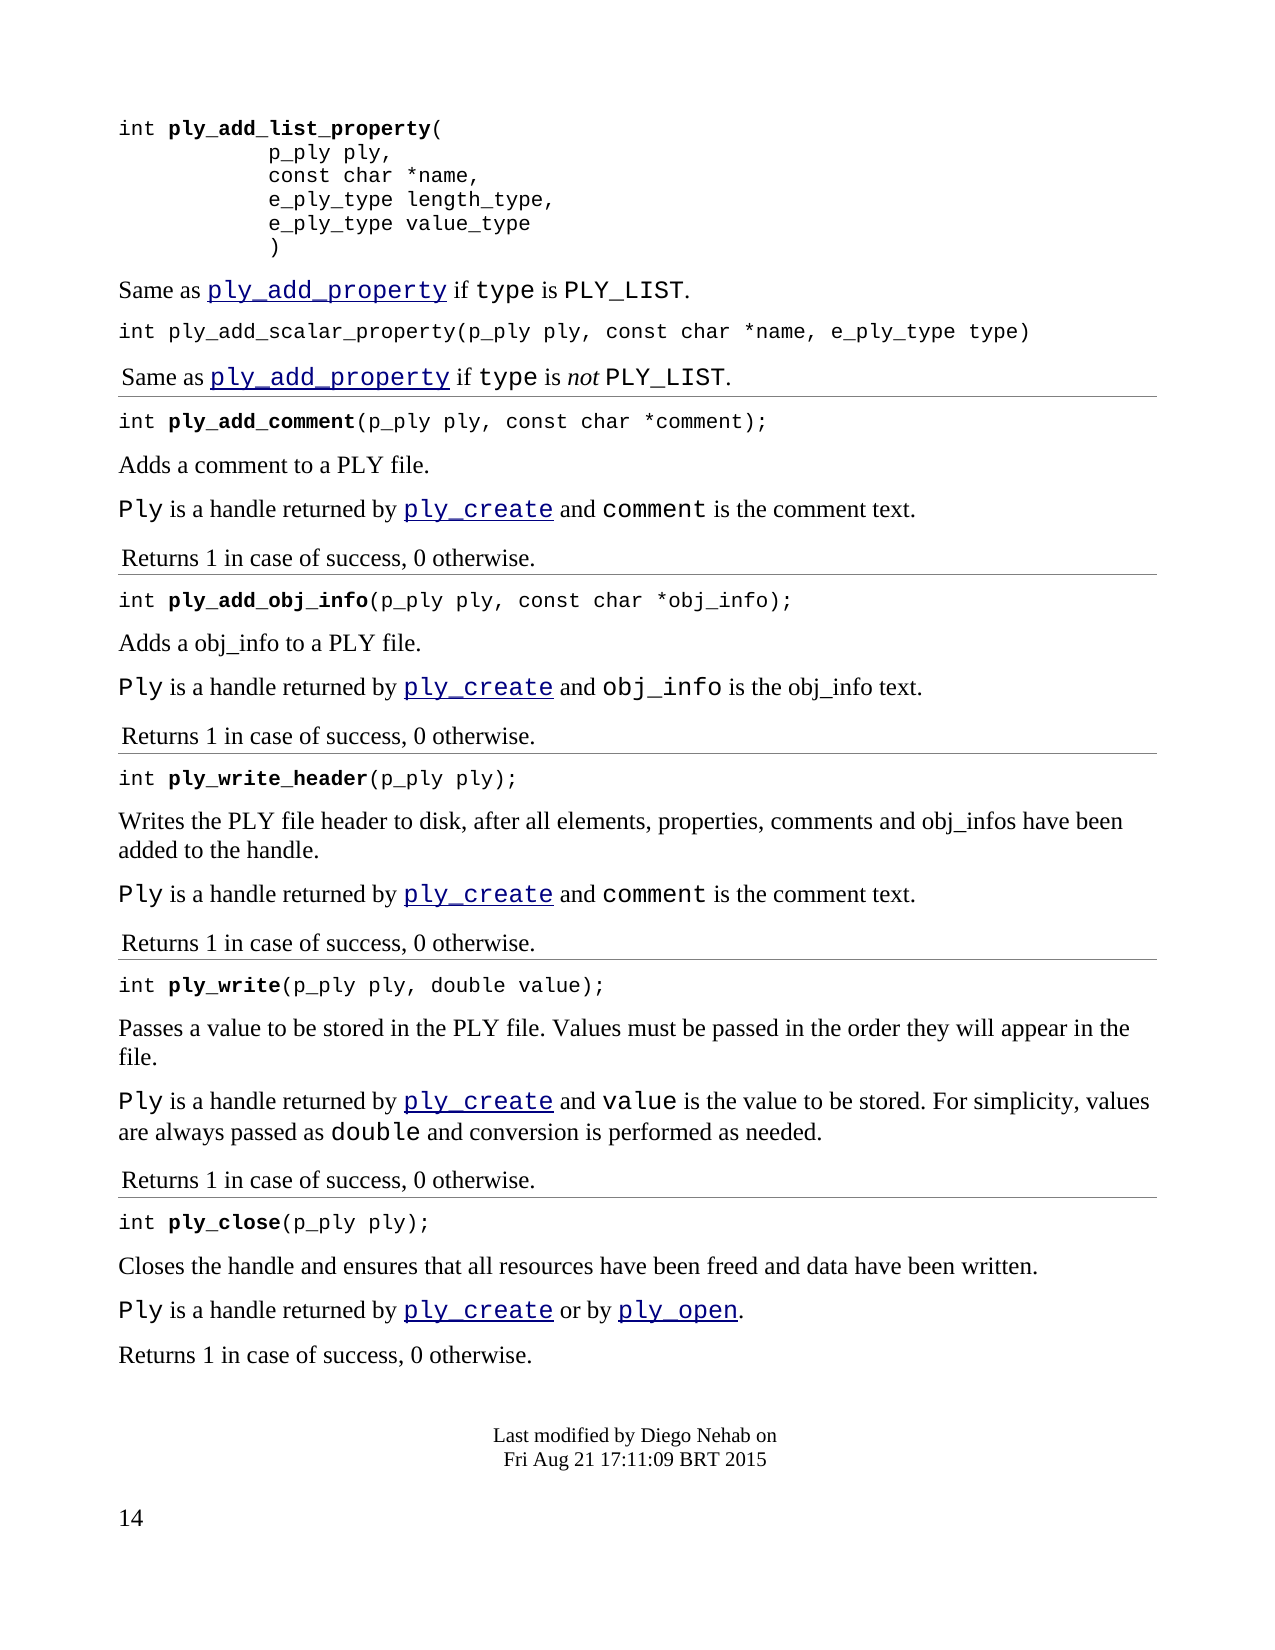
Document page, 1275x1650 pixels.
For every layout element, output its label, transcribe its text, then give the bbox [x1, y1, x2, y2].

text Same as ply_add_property if type is not PLY_LIST. [118, 359, 1157, 396]
text int ply_write_header(p_ply ply); [118, 768, 1157, 791]
text int ply_close(p_ply ply); [118, 1212, 1157, 1236]
text int ply_add_obj_info(p_ply ply, const char *obj_info); [118, 589, 1157, 613]
text Returns 1 in case of success, 0 otherwise. [118, 718, 1157, 753]
text int ply_add_list_property( p_ply ply, const char *name, e_ply_type length_type, e_ply_type value_type ) [118, 118, 1157, 260]
text Closes the handle and ensures that all resources have been freed and data have been written. [118, 1251, 1157, 1280]
text Ply is a handle returned by ply_create and value is the value to be stored. For simplicity, values are always passed as double and conversion is performed as needed. [118, 1086, 1157, 1147]
text Returns 1 in case of success, 0 otherwise. [118, 925, 1157, 959]
text Returns 1 in case of success, 0 otherwise. [118, 540, 1157, 574]
text Ply is a handle returned by ply_create and comment is the comment text. [118, 494, 1157, 525]
text Passes a value to be stored in the PLY file. Values must be passed in the order they will appear in the file. [118, 1013, 1157, 1071]
text int ply_write(p_ply ply, double value); [118, 974, 1157, 998]
text Returns 1 in case of success, 0 otherwise. [118, 1341, 1157, 1369]
text Adds a comment to a PLY file. [118, 450, 1157, 479]
text int ply_add_comment(p_ply ply, const char *comment); [118, 411, 1157, 435]
text Ply is a handle returned by ply_create and obj_info is the obj_info text. [118, 672, 1157, 703]
text Last modified by Diego Nehab on Fri Aug 21 17:11:09 BRT 2015 [118, 1423, 1157, 1471]
text Adds a obj_info to a PLY file. [118, 628, 1157, 657]
text Same as ply_add_property if type is PLY_LIST. [118, 275, 1157, 306]
text Writes the PLY file header to disk, after all elements, properties, comments and obj_infos have been added to the handle. [118, 806, 1157, 864]
text int ply_add_scalar_property(p_ply ply, const char *name, e_ply_type type) [118, 321, 1157, 344]
text Ply is a handle returned by ply_create or by ply_open. [118, 1295, 1157, 1326]
text Ply is a handle returned by ply_create and comment is the comment text. [118, 879, 1157, 910]
text Returns 1 in case of success, 0 otherwise. [118, 1162, 1157, 1197]
